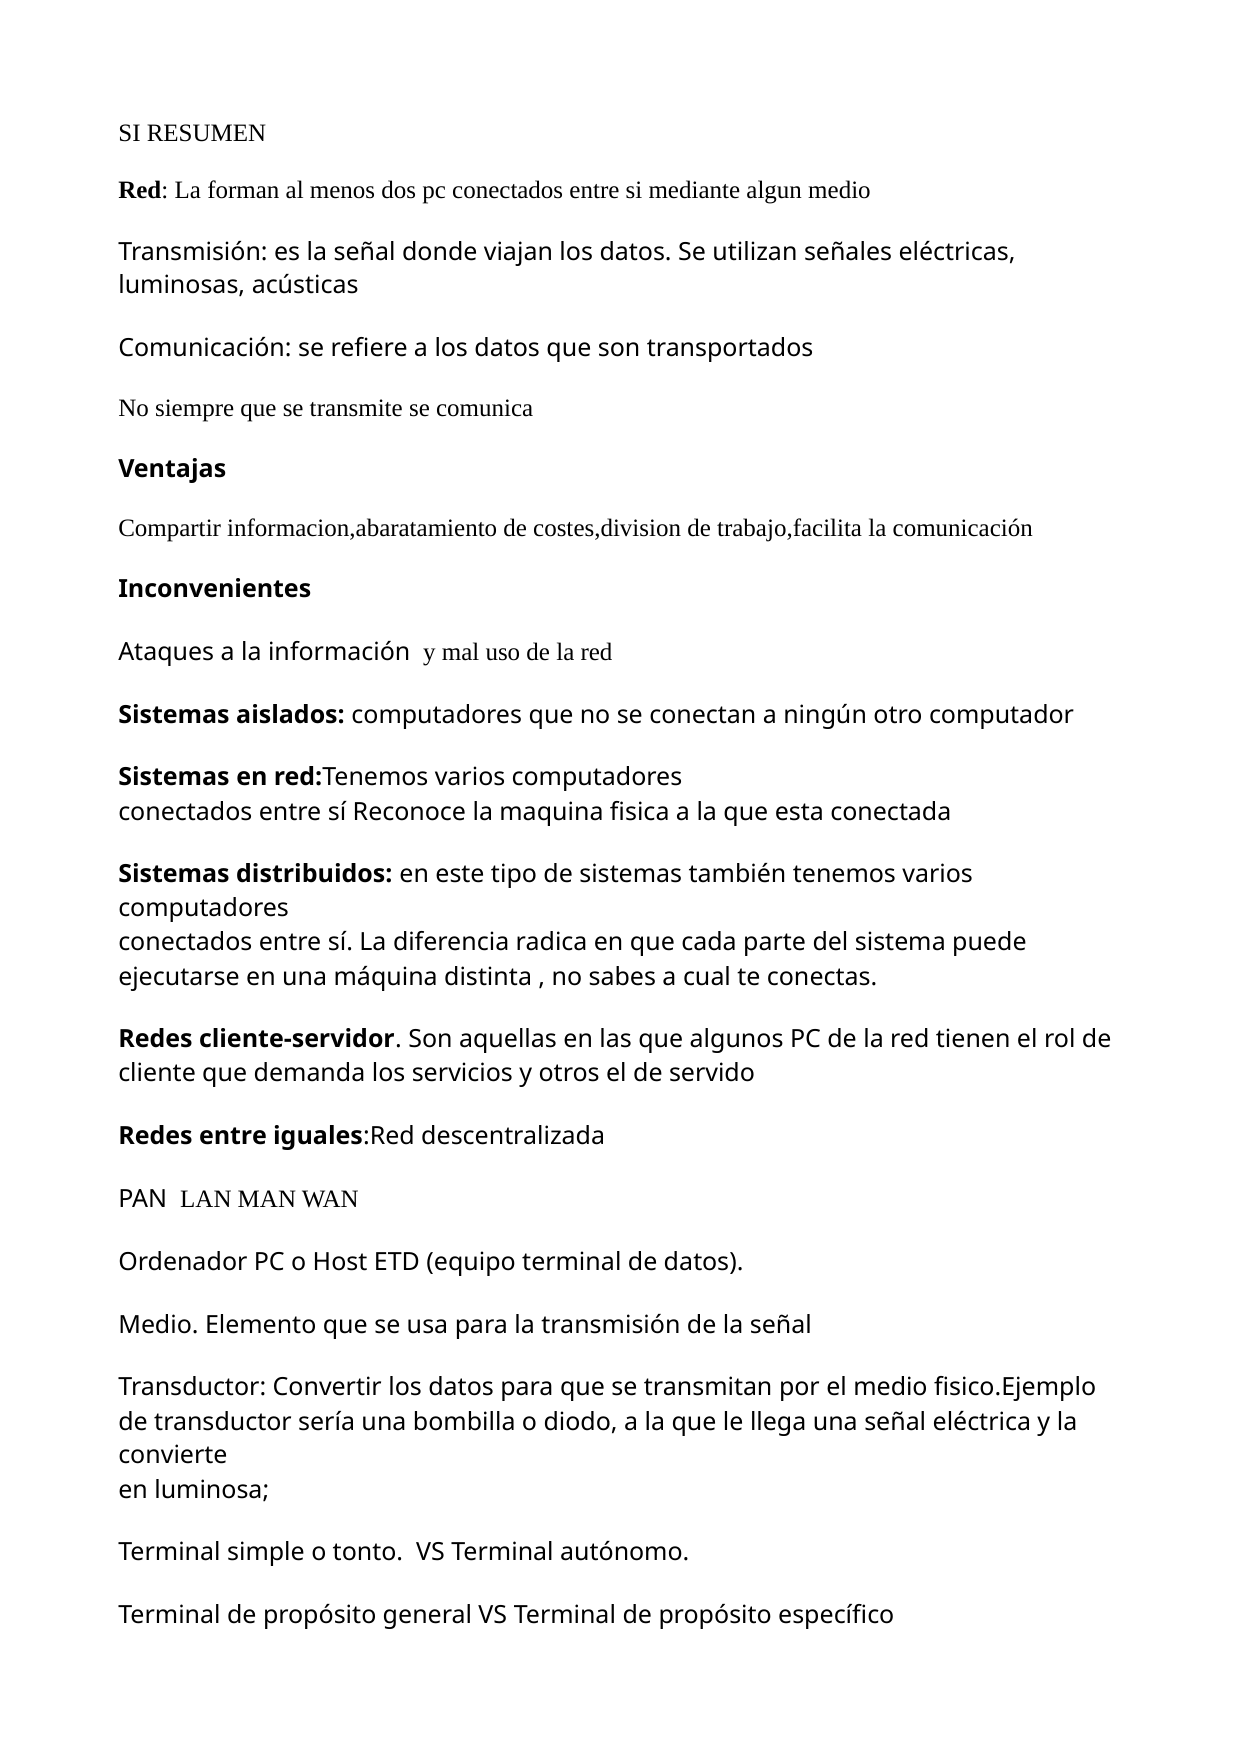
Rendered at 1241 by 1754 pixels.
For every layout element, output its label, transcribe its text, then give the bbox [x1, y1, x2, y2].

text Ventajas [118, 450, 1122, 484]
text Terminal de propósito general VS Terminal de propósito específico [118, 1597, 1122, 1631]
text Ordenador PC o Host ETD (equipo terminal de datos). [118, 1243, 1122, 1277]
text Transmisión: es la señal donde viajan los datos. Se utilizan señales eléctricas, luminosas, acústicas [118, 233, 1122, 301]
text Medio. Elemento que se usa para la transmisión de la señal [118, 1306, 1122, 1340]
text Sistemas distribuidos: en este tipo de sistemas también tenemos varios computadores conectados entre sí. La diferencia radica en que cada parte del sistema puede ejecutarse en una máquina distinta , no sabes a cual te conectas. [118, 856, 1122, 992]
text No siempre que se transmite se comunica [118, 393, 1122, 422]
text PAN LAN MAN WAN [118, 1181, 1122, 1215]
text Inconvenientes [118, 571, 1122, 605]
text Ataques a la información y mal uso de la red [118, 633, 1122, 667]
text Sistemas en red:Tenemos varios computadores conectados entre sí Reconoce la maquina fisica a la que esta conectada [118, 759, 1122, 827]
text Redes cliente-servidor. Son aquellas en las que algunos PC de la red tienen el rol de cliente que demanda los servicios y otros el de servido [118, 1021, 1122, 1089]
text Red: La forman al menos dos pc conectados entre si mediante algun medio [118, 176, 1122, 204]
text Transductor: Convertir los datos para que se transmitan por el medio fisico.Ejemplo de transductor sería una bombilla o diodo, a la que le llega una señal eléctrica y la convierte en luminosa; [118, 1369, 1122, 1505]
text Compartir informacion,abaratamiento de costes,division de trabajo,facilita la comunicación [118, 513, 1122, 542]
text Comunicación: se refiere a los datos que son transportados [118, 330, 1122, 364]
text Terminal simple o tonto. VS Terminal autónomo. [118, 1534, 1122, 1568]
text Sistemas aislados: computadores que no se conectan a ningún otro computador [118, 696, 1122, 730]
text SI RESUMEN [118, 118, 1122, 147]
text Redes entre iguales:Red descentralizada [118, 1118, 1122, 1152]
